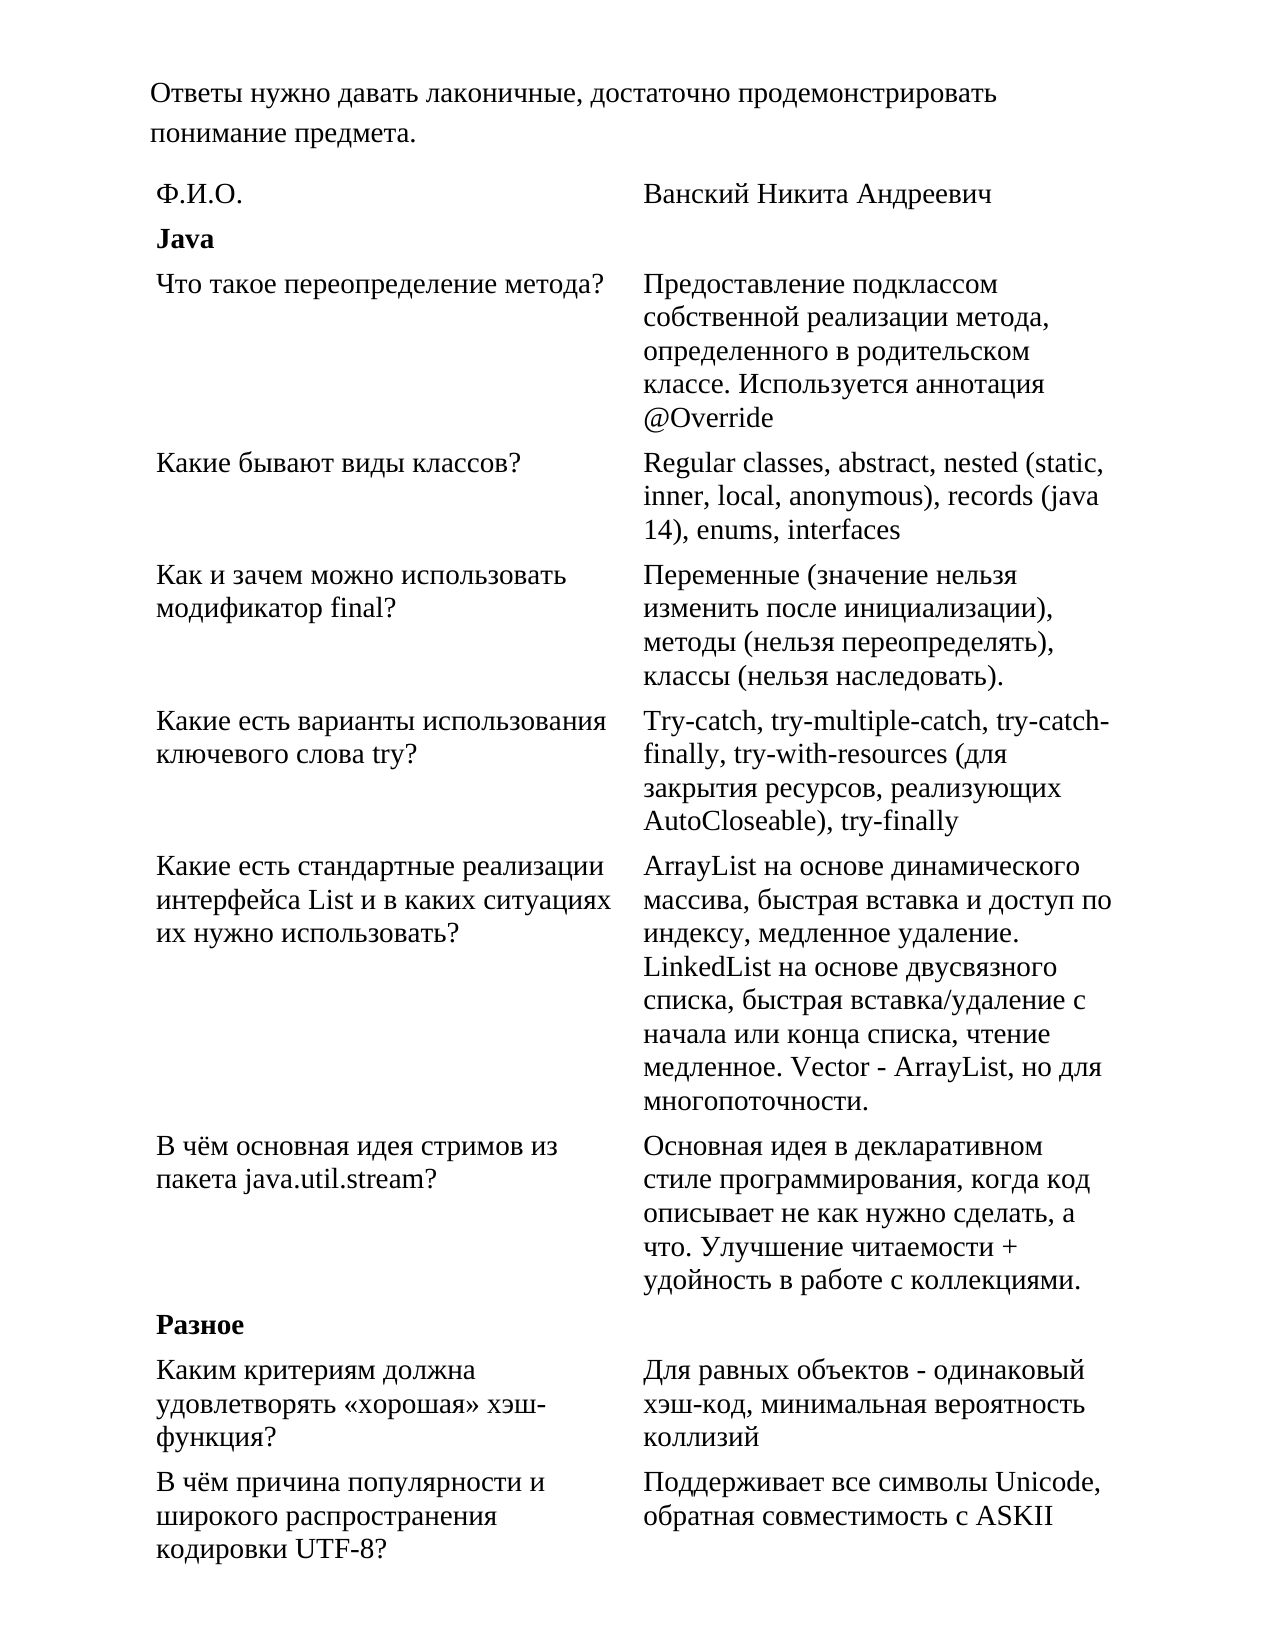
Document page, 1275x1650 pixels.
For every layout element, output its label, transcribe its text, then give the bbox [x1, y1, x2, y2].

table_cell Предоставление подклассом собственной реализации метода, определенного в родительском классе. Используется аннотация @Override [638, 260, 1125, 439]
table_cell В чём основная идея стримов из пакета java.util.stream? [150, 1122, 637, 1301]
table_cell Какие бывают виды классов? [150, 439, 637, 551]
table_cell Try-catch, try-multiple-catch, try-catch-finally, try-with-resources (для закрытия ресурсов, реализующих AutoCloseable), try-finally [638, 697, 1125, 842]
table_cell Как и зачем можно использовать модификатор final? [150, 551, 637, 697]
table_cell В чём причина популярности и широкого распространения кодировки UTF-8? [150, 1459, 637, 1571]
table_cell Что такое переопределение метода? [150, 260, 637, 439]
table_cell Regular classes, abstract, nested (static, inner, local, anonymous), records (java 14), enums, interfaces [638, 439, 1125, 551]
table_cell Переменные (значение нельзя изменить после инициализации), методы (нельзя переопределять), классы (нельзя наследовать). [638, 551, 1125, 697]
table_cell Для равных объектов - одинаковый хэш-код, минимальная вероятность коллизий [638, 1346, 1125, 1458]
table_header Ф.И.О. [150, 170, 637, 215]
table_cell Какие есть стандартные реализации интерфейса List и в каких ситуациях их нужно использовать? [150, 843, 637, 1122]
table_cell Java [150, 215, 637, 260]
text Ответы нужно давать лаконичные, достаточно продемонстрировать понимание предмета. [150, 75, 1125, 149]
table_cell Каким критериям должна удовлетворять «хорошая» хэш-функция? [150, 1346, 637, 1458]
table_cell Основная идея в декларативном стиле программирования, когда код описывает не как нужно сделать, а что. Улучшение читаемости + удойность в работе с коллекциями. [638, 1122, 1125, 1301]
table_cell ArrayList на основе динамического массива, быстрая вставка и доступ по индексу, медленное удаление. LinkedList на основе двусвязного списка, быстрая вставка/удаление с начала или конца списка, чтение медленное. Vector - ArrayList, но для многопоточности. [638, 843, 1125, 1122]
table_header Ванский Никита Андреевич [638, 170, 1125, 215]
table_cell Какие есть варианты использования ключевого слова try? [150, 697, 637, 842]
table_cell Разное [150, 1301, 637, 1346]
table_cell Поддерживает все символы Unicode, обратная совместимость с ASKII [638, 1459, 1125, 1571]
